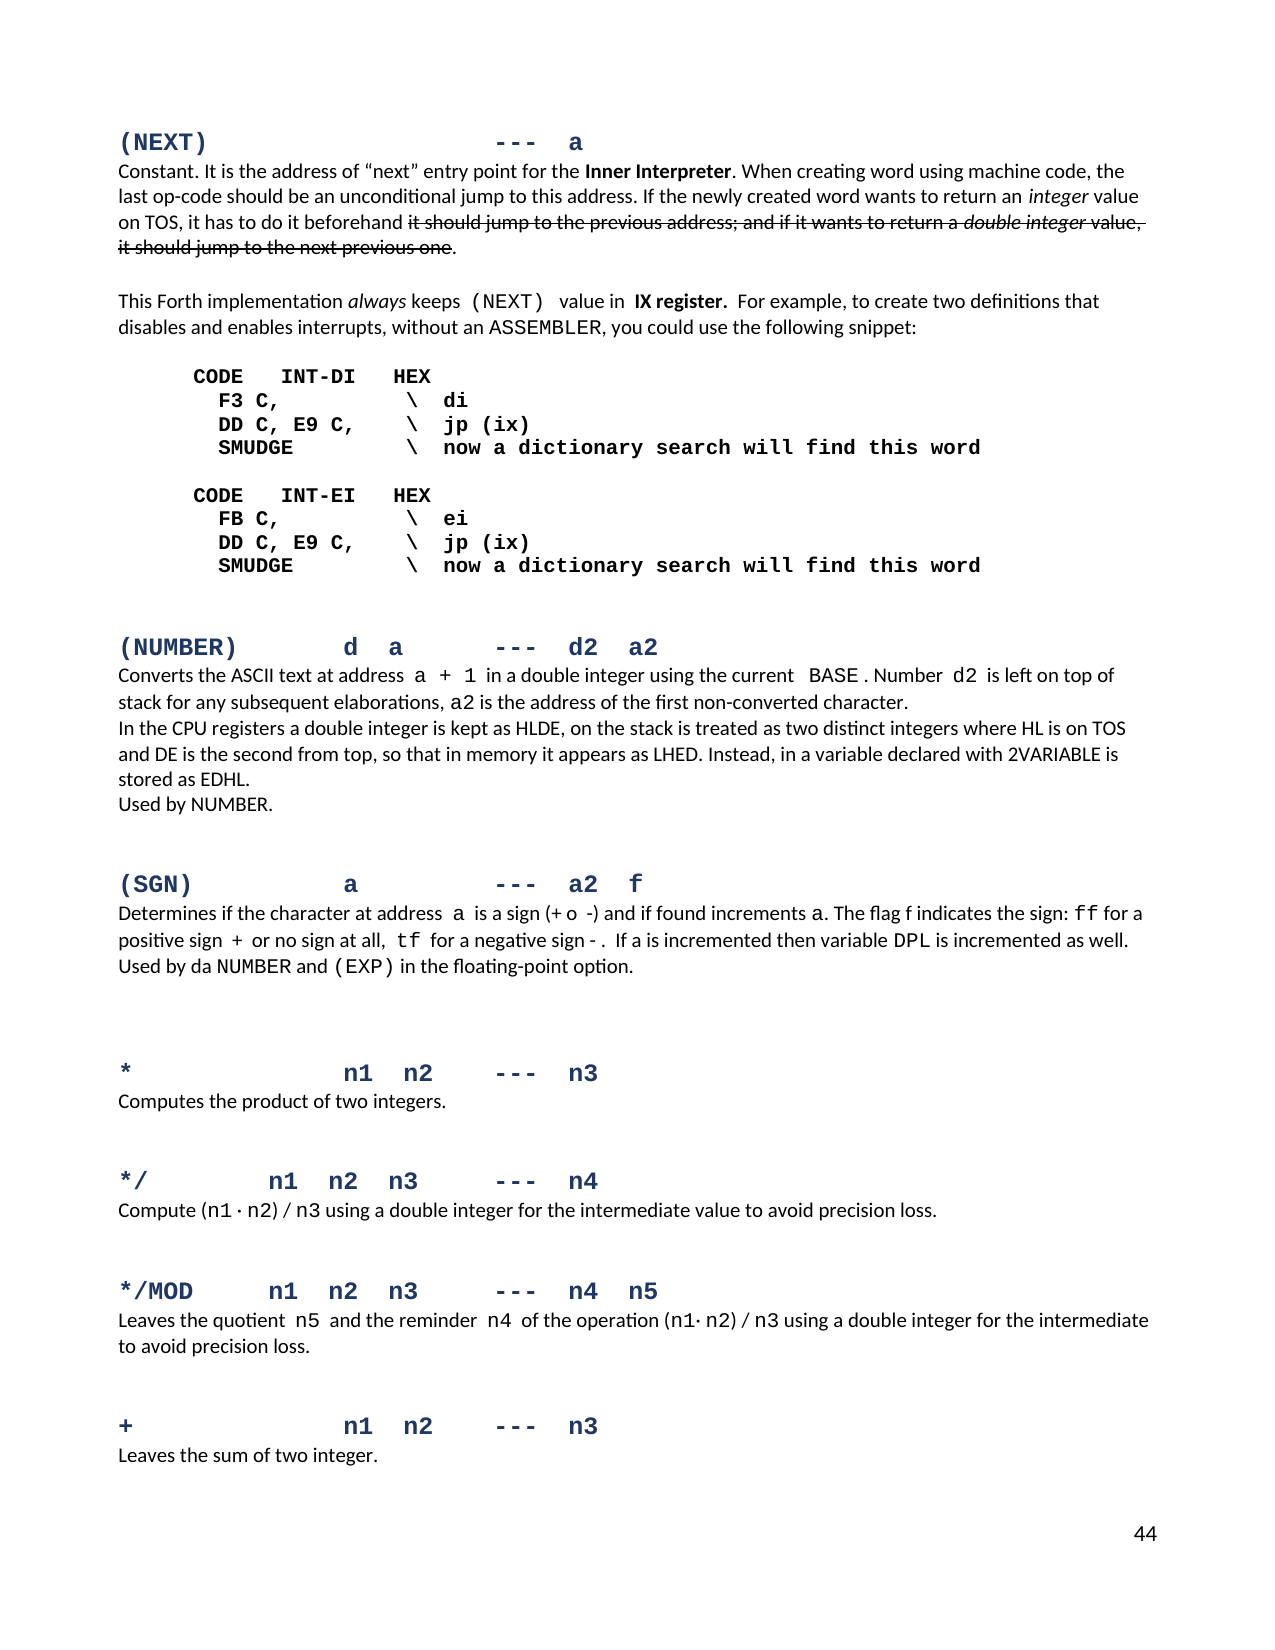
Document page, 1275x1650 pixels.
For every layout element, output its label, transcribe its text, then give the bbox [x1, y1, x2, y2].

text Compute (n1 · n2) / n3 using a double integer for the intermediate value to avoid precision loss. [118, 1197, 1157, 1224]
subtitle (NUMBER) d a --- d2 a2 [118, 634, 1157, 662]
subtitle (NEXT) --- a [118, 130, 1157, 158]
text Leaves the sum of two integer. [118, 1442, 1157, 1468]
text F3 C, \ di [118, 390, 1157, 414]
subtitle */MOD n1 n2 n3 --- n4 n5 [118, 1279, 1157, 1307]
text CODE INT-DI HEX [118, 366, 1157, 390]
subtitle * n1 n2 --- n3 [118, 1060, 1157, 1088]
text FB C, \ ei [118, 508, 1157, 532]
subtitle (SGN) a --- a2 f [118, 872, 1157, 900]
text Used by NUMBER. [118, 792, 1157, 817]
subtitle */ n1 n2 n3 --- n4 [118, 1169, 1157, 1197]
text DD C, E9 C, \ jp (ix) [118, 532, 1157, 556]
text DD C, E9 C, \ jp (ix) [118, 414, 1157, 437]
text Determines if the character at address a is a sign (+ o -) and if found increments a. The flag f indicates the sign: ff for a positive sign + or no sign at all, tf for a negative sign - . If a is incremented then variable DPL is incremented as well. Used by da NUMBER and (EXP) in the floating-point option. [118, 900, 1157, 980]
text CODE INT-EI HEX [118, 484, 1157, 508]
text Converts the ASCII text at address a + 1 in a double integer using the current BASE . Number d2 is left on top of stack for any subsequent elaborations, a2 is the address of the first non-converted character. [118, 662, 1157, 715]
text SMUDGE \ now a dictionary search will find this word [118, 437, 1157, 461]
text SMUDGE \ now a dictionary search will find this word [118, 556, 1157, 579]
text Constant. It is the address of “next” entry point for the Inner Interpreter. When creating word using machine code, the last op-code should be an unconditional jump to this address. If the newly created word wants to return an integer value on TOS, it has to do it beforehand it should jump to the previous address; and if it wants to return a double integer value, it should jump to the next previous one. [118, 158, 1157, 260]
text Leaves the quotient n5 and the reminder n4 of the operation (n1· n2) / n3 using a double integer for the intermediate to avoid precision loss. [118, 1307, 1157, 1359]
text In the CPU registers a double integer is kept as HLDE, on the stack is treated as two distinct integers where HL is on TOS and DE is the second from top, so that in memory it appears as LHED. Instead, in a variable declared with 2VARIABLE is stored as EDHL. [118, 715, 1157, 792]
text Computes the product of two integers. [118, 1088, 1157, 1114]
text This Forth implementation always keeps (NEXT) value in IX register. For example, to create two definitions that disables and enables interrupts, without an ASSEMBLER, you could use the following snippet: [118, 288, 1157, 341]
subtitle + n1 n2 --- n3 [118, 1414, 1157, 1442]
